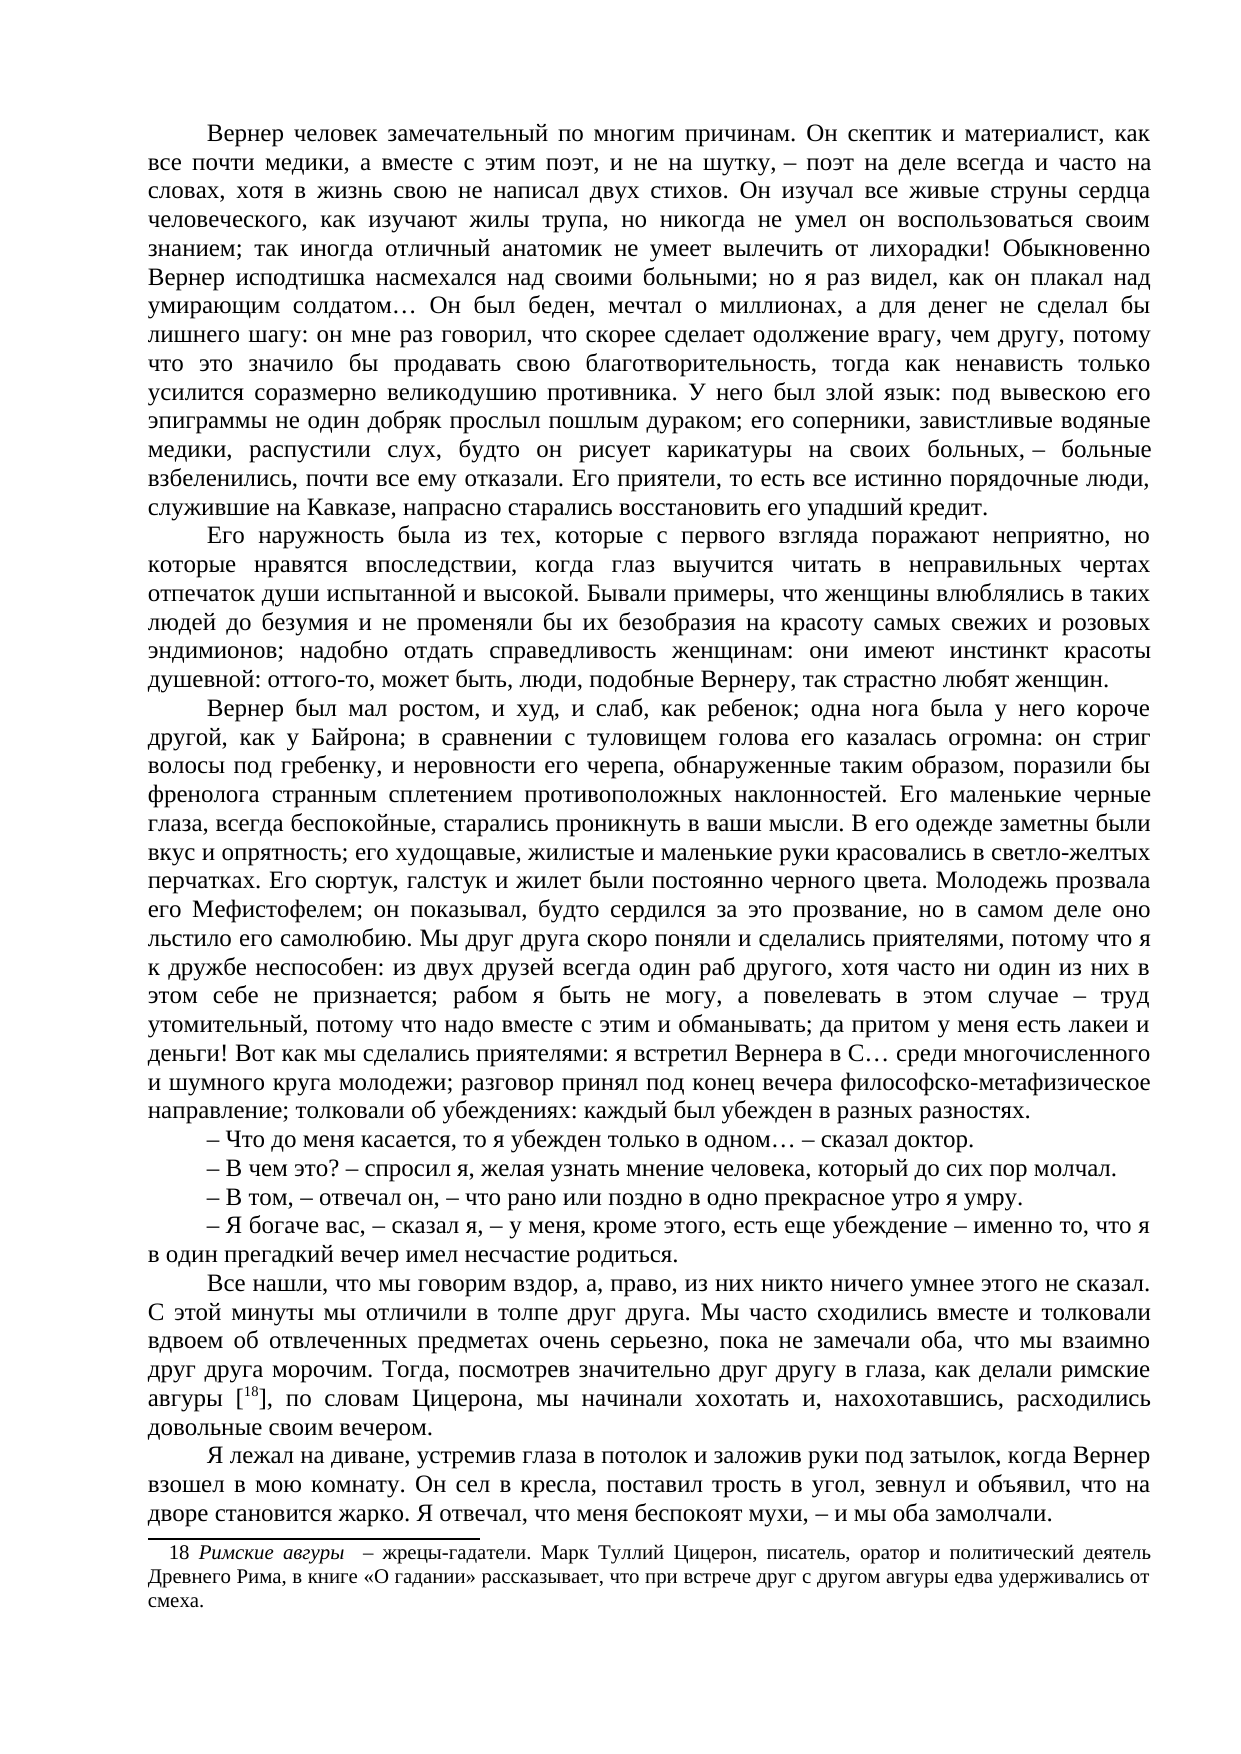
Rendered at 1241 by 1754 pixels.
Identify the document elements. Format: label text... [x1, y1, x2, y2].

text – В том, – отвечал он, – что рано или поздно в одно прекрасное утро я умру. [148, 1182, 1152, 1211]
text – Что до меня касается, то я убежден только в одном… – сказал доктор. [148, 1124, 1152, 1153]
text Вернер был мал ростом, и худ, и слаб, как ребенок; одна нога была у него короче другой, как у Байрона; в сравнении с туловищем голова его казалась огромна: он стриг волосы под гребенку, и неровности его черепа, обнаруженные таким образом, поразили бы френолога странным сплетением противоположных наклонностей. Его маленькие черные глаза, всегда беспокойные, старались проникнуть в ваши мысли. В его одежде заметны были вкус и опрятность; его худощавые, жилистые и маленькие руки красовались в светло-желтых перчатках. Его сюртук, галстук и жилет были постоянно черного цвета. Молодежь прозвала его Мефистофелем; он показывал, будто сердился за это прозвание, но в самом деле оно льстило его самолюбию. Мы друг друга скоро поняли и сделались приятелями, потому что я к дружбе неспособен: из двух друзей всегда один раб другого, хотя часто ни один из них в этом себе не признается; рабом я быть не могу, а повелевать в этом случае – труд утомительный, потому что надо вместе с этим и обманывать; да притом у меня есть лакеи и деньги! Вот как мы сделались приятелями: я встретил Вернера в С… среди многочисленного и шумного круга молодежи; разговор принял под конец вечера философско-метафизическое направление; толковали об убеждениях: каждый был убежден в разных разностях. [148, 693, 1152, 1124]
text Все нашли, что мы говорим вздор, а, право, из них никто ничего умнее этого не сказал. С этой минуты мы отличили в толпе друг друга. Мы часто сходились вместе и толковали вдвоем об отвлеченных предметах очень серьезно, пока не замечали оба, что мы взаимно друг друга морочим. Тогда, посмотрев значительно друг другу в глаза, как делали римские авгуры [], по словам Цицерона, мы начинали хохотать и, нахохотавшись, расходились довольные своим вечером. [148, 1268, 1152, 1441]
text Вернер человек замечательный по многим причинам. Он скептик и материалист, как все почти медики, а вместе с этим поэт, и не на шутку, – поэт на деле всегда и часто на словах, хотя в жизнь свою не написал двух стихов. Он изучал все живые струны сердца человеческого, как изучают жилы трупа, но никогда не умел он воспользоваться своим знанием; так иногда отличный анатомик не умеет вылечить от лихорадки! Обыкновенно Вернер исподтишка насмехался над своими больными; но я раз видел, как он плакал над умирающим солдатом… Он был беден, мечтал о миллионах, а для денег не сделал бы лишнего шагу: он мне раз говорил, что скорее сделает одолжение врагу, чем другу, потому что это значило бы продавать свою благотворительность, тогда как ненависть только усилится соразмерно великодушию противника. У него был злой язык: под вывескою его эпиграммы не один добряк прослыл пошлым дураком; его соперники, завистливые водяные медики, распустили слух, будто он рисует карикатуры на своих больных, – больные взбеленились, почти все ему отказали. Его приятели, то есть все истинно порядочные люди, служившие на Кавказе, напрасно старались восстановить его упадший кредит. [148, 118, 1152, 521]
text Я лежал на диване, устремив глаза в потолок и заложив руки под затылок, когда Вернер взошел в мою комнату. Он сел в кресла, поставил трость в угол, зевнул и объявил, что на дворе становится жарко. Я отвечал, что меня беспокоят мухи, – и мы оба замолчали. [148, 1441, 1152, 1527]
text Римские авгуры – жрецы-гадатели. Марк Туллий Цицерон, писатель, оратор и политический деятель Древнего Рима, в книге «О гадании» рассказывает, что при встрече друг с другом авгуры едва удерживались от смеха. [148, 1539, 1152, 1612]
text Его наружность была из тех, которые с первого взгляда поражают неприятно, но которые нравятся впоследствии, когда глаз выучится читать в неправильных чертах отпечаток души испытанной и высокой. Бывали примеры, что женщины влюблялись в таких людей до безумия и не променяли бы их безобразия на красоту самых свежих и розовых эндимионов; надобно отдать справедливость женщинам: они имеют инстинкт красоты душевной: оттого-то, может быть, люди, подобные Вернеру, так страстно любят женщин. [148, 521, 1152, 693]
text – В чем это? – спросил я, желая узнать мнение человека, который до сих пор молчал. [148, 1153, 1152, 1182]
text – Я богаче вас, – сказал я, – у меня, кроме этого, есть еще убеждение – именно то, что я в один прегадкий вечер имел несчастие родиться. [148, 1211, 1152, 1268]
